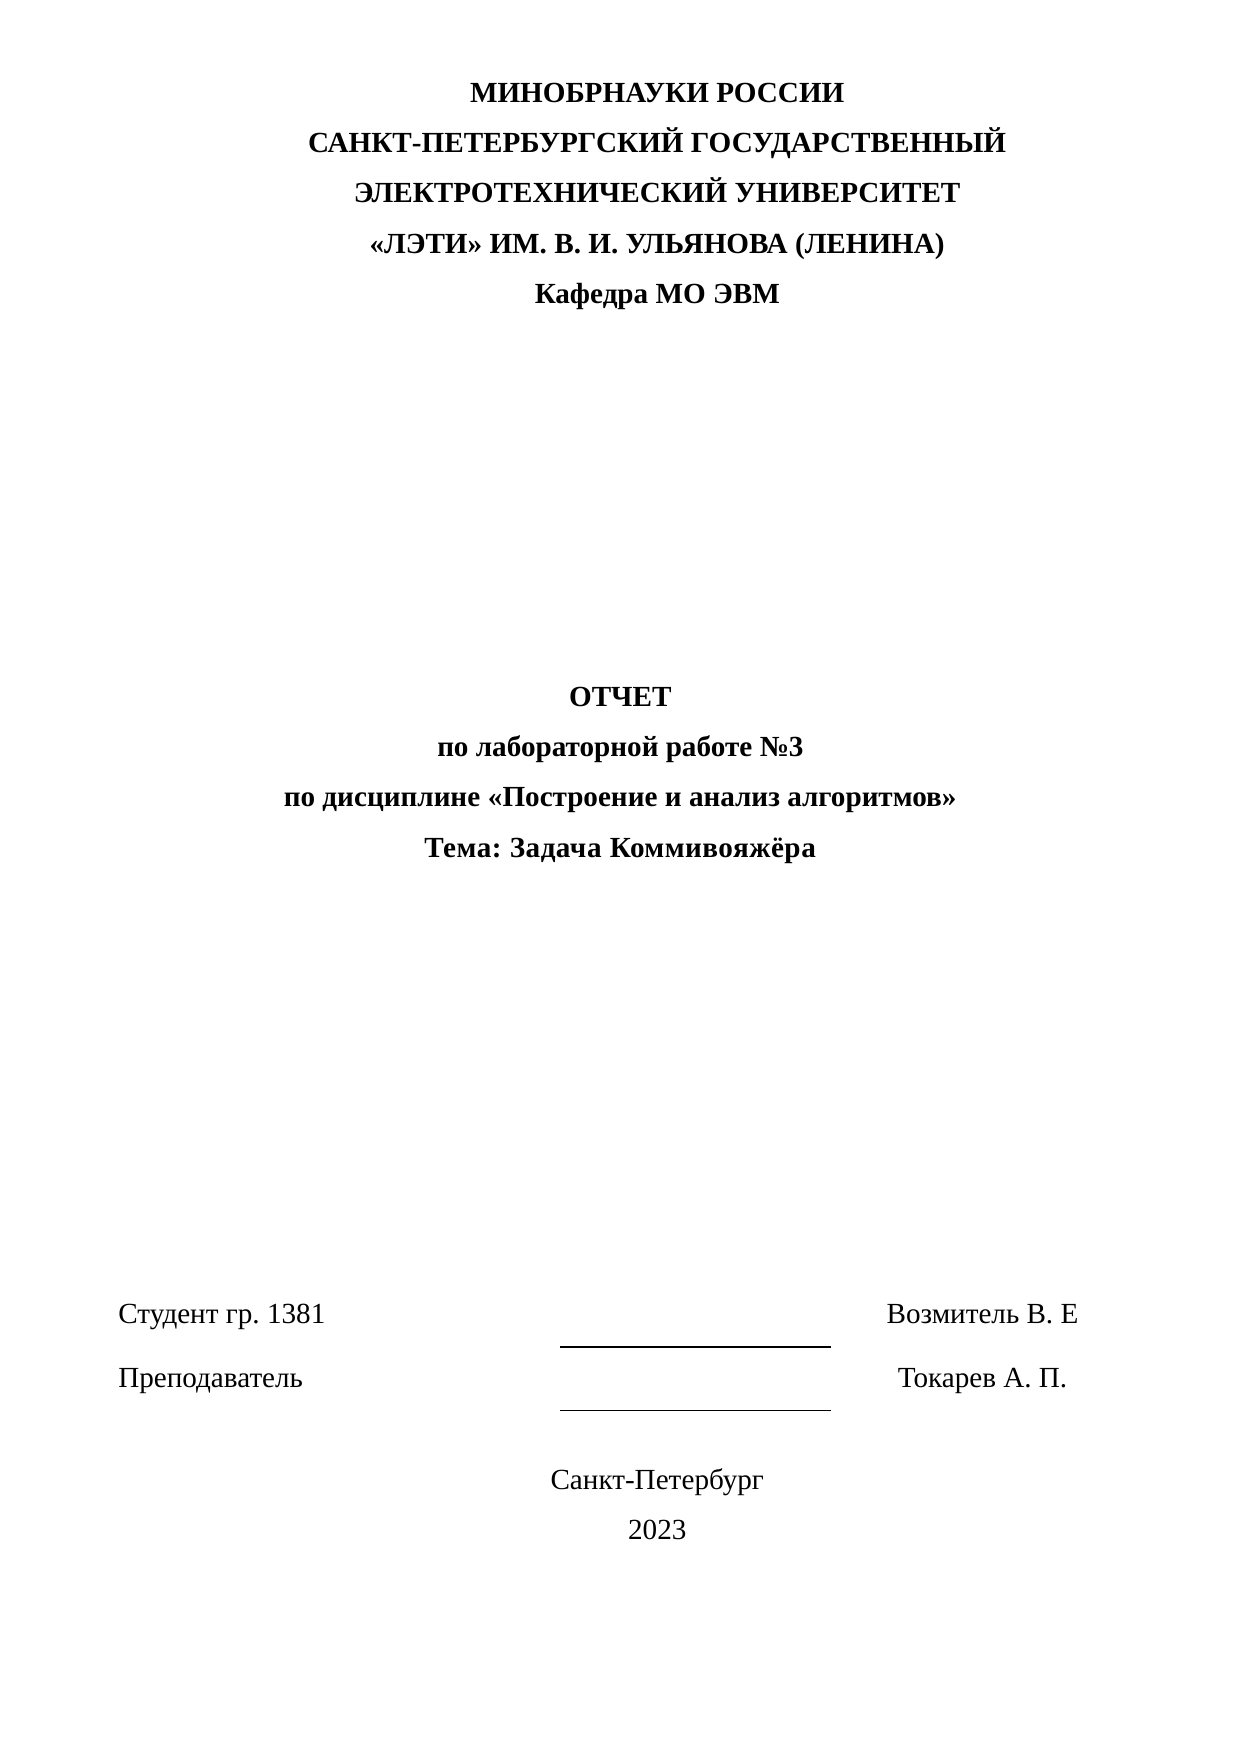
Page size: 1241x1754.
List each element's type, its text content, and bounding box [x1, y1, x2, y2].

text электротехнический университет [118, 176, 1122, 209]
text МИНОБРНАУКИ РОССИИ [118, 75, 1122, 108]
text 2023 [118, 1512, 1122, 1546]
text Санкт-Петербургский государственный [118, 125, 1122, 159]
text по дисциплине «Построение и анализ алгоритмов» [118, 779, 1122, 813]
text ОТЧЕТ [118, 679, 1122, 712]
table_cell [560, 1348, 831, 1410]
table_header [560, 1283, 831, 1346]
text Кафедра МО ЭВМ [118, 276, 1122, 310]
table_header Возмитель В. Е [831, 1283, 1133, 1346]
text Тема: Задача Коммивояжёра [118, 830, 1122, 863]
table_header Студент гр. 1381 [107, 1283, 560, 1346]
table_cell Токарев А. П. [831, 1346, 1133, 1410]
table_cell Преподаватель [107, 1346, 560, 1410]
text «ЛЭТИ» им. В. И. Ульянова (Ленина) [118, 226, 1122, 259]
text Санкт-Петербург [118, 1462, 1122, 1495]
text по лабораторной работе №3 [118, 729, 1122, 763]
